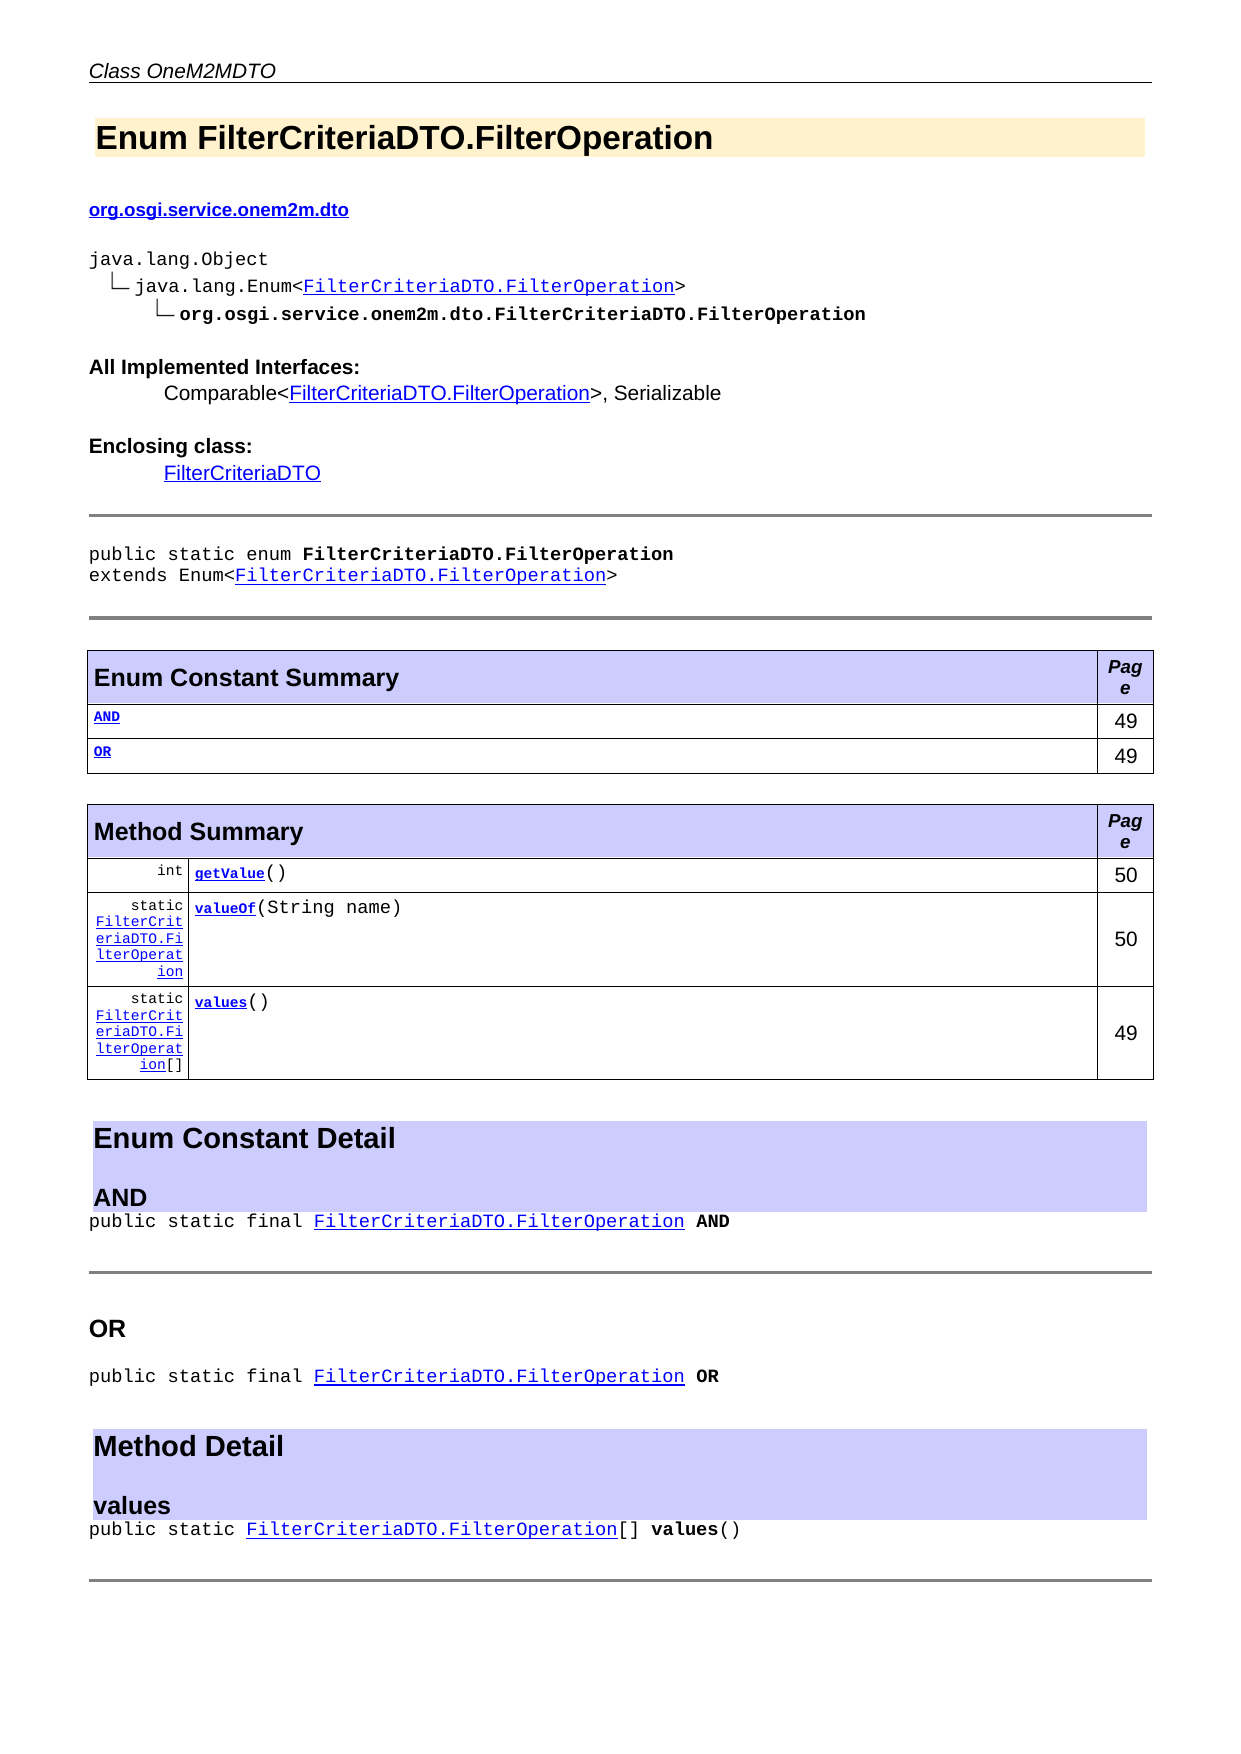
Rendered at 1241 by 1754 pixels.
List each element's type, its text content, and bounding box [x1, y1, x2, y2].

table_header Enum Constant Summary [88, 651, 1097, 703]
text java.lang.Object [88, 249, 1152, 271]
table_cell valueOf(String name) [189, 893, 1097, 986]
table_header Method Summary [88, 805, 1097, 857]
table_header Page [1098, 805, 1153, 857]
table_cell values() [189, 987, 1097, 1079]
table_cell static FilterCriteriaDTO.FilterOperation [88, 893, 188, 986]
text public static final FilterCriteriaDTO.FilterOperation OR [88, 1367, 1152, 1388]
table_cell 48 [1098, 987, 1153, 1079]
subtitle values [93, 1491, 1147, 1520]
table_cell int [88, 859, 188, 892]
subtitle Enum FilterCriteriaDTO.FilterOperation [95, 118, 1145, 157]
text org.osgi.service.onem2m.dto [88, 198, 1152, 220]
picture [111, 270, 135, 293]
table_cell AND [88, 705, 1097, 738]
subtitle All Implemented Interfaces: [88, 355, 1152, 379]
table_cell 49 [1098, 893, 1153, 986]
text public static final FilterCriteriaDTO.FilterOperation AND [88, 1212, 1152, 1233]
subtitle Method Detail [93, 1429, 1147, 1463]
table_cell static FilterCriteriaDTO.FilterOperation[] [88, 987, 188, 1079]
table_cell OR [88, 739, 1097, 773]
subtitle OR [88, 1311, 1152, 1343]
table_cell 48 [1098, 739, 1153, 773]
text extends Enum<FilterCriteriaDTO.FilterOperation> [88, 566, 1152, 587]
table_header Page [1098, 651, 1153, 703]
text public static FilterCriteriaDTO.FilterOperation[] values() [88, 1520, 1152, 1541]
table_cell getValue() [189, 859, 1097, 892]
text FilterCriteriaDTO [163, 460, 1152, 484]
table_cell 48 [1098, 705, 1153, 738]
picture [156, 298, 180, 320]
text Comparable<FilterCriteriaDTO.FilterOperation>, Serializable [163, 381, 1152, 405]
text org.osgi.service.onem2m.dto.FilterCriteriaDTO.FilterOperation [88, 298, 1152, 326]
table_cell 49 [1098, 859, 1153, 892]
subtitle AND [93, 1183, 1147, 1212]
text public static enum FilterCriteriaDTO.FilterOperation [88, 545, 1152, 566]
text java.lang.Enum<FilterCriteriaDTO.FilterOperation> [88, 271, 1152, 298]
subtitle Enclosing class: [88, 434, 1152, 458]
subtitle Enum Constant Detail [93, 1121, 1147, 1155]
